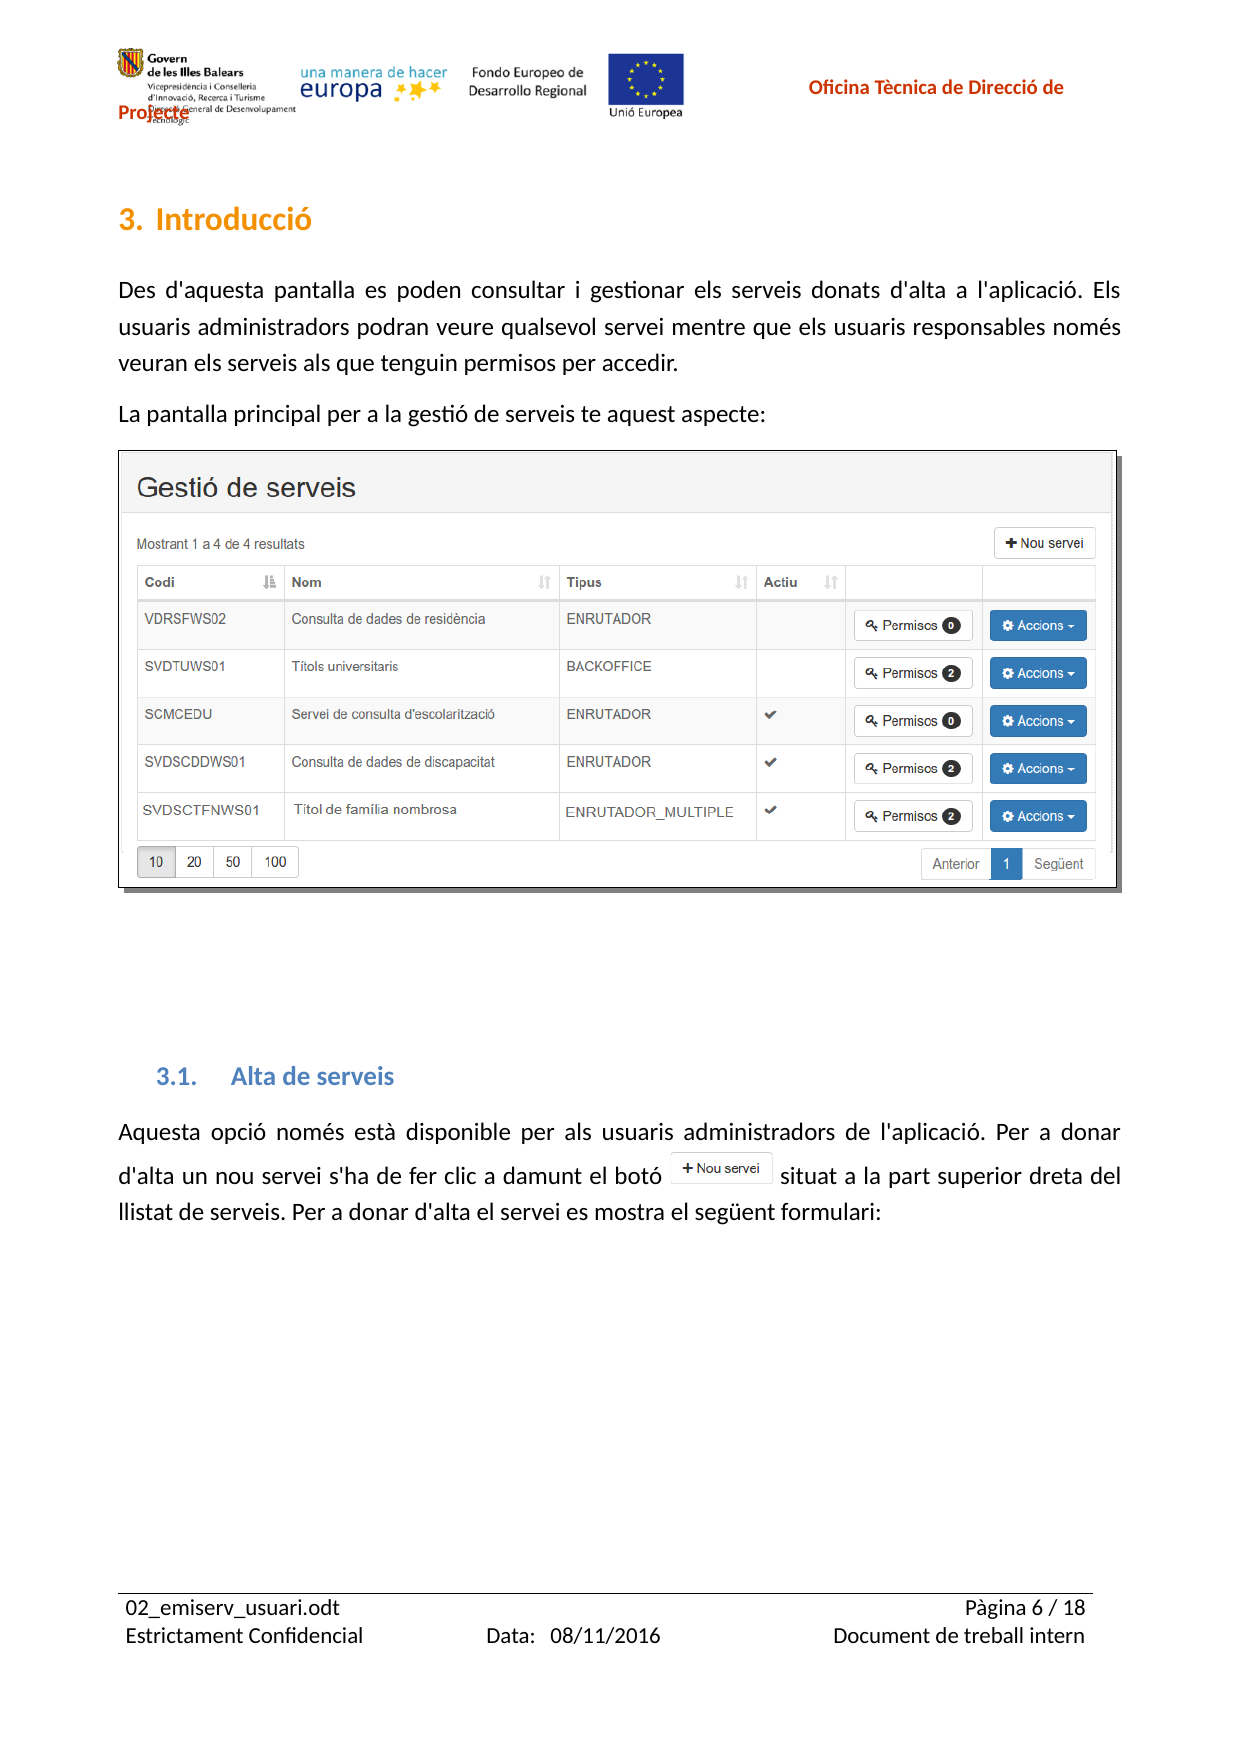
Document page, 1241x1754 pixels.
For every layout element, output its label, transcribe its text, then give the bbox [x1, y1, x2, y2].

subtitle Alta de serveis [156, 1059, 1122, 1092]
text La pantalla principal per a la gestió de serveis te aquest aspecte: [118, 398, 1122, 429]
subtitle Introducció [118, 198, 1122, 239]
text Des d'aquesta pantalla es poden consultar i gestionar els serveis donats d'alta a l'aplicació. Els usuaris administradors podran veure qualsevol servei mentre que els usuaris responsables només veuran els serveis als que tenguin permisos per accedir. [118, 274, 1122, 378]
picture [117, 48, 685, 126]
picture [670, 1152, 773, 1184]
picture [121, 452, 1114, 885]
text Aquesta opció només està disponible per als usuaris administradors de l'aplicació. Per a donar d'alta un nou servei s'ha de fer clic a damunt el botó situat a la part superior dreta del llistat de serveis. Per a donar d'alta el servei es mostra el següent formulari: [118, 1116, 1122, 1227]
